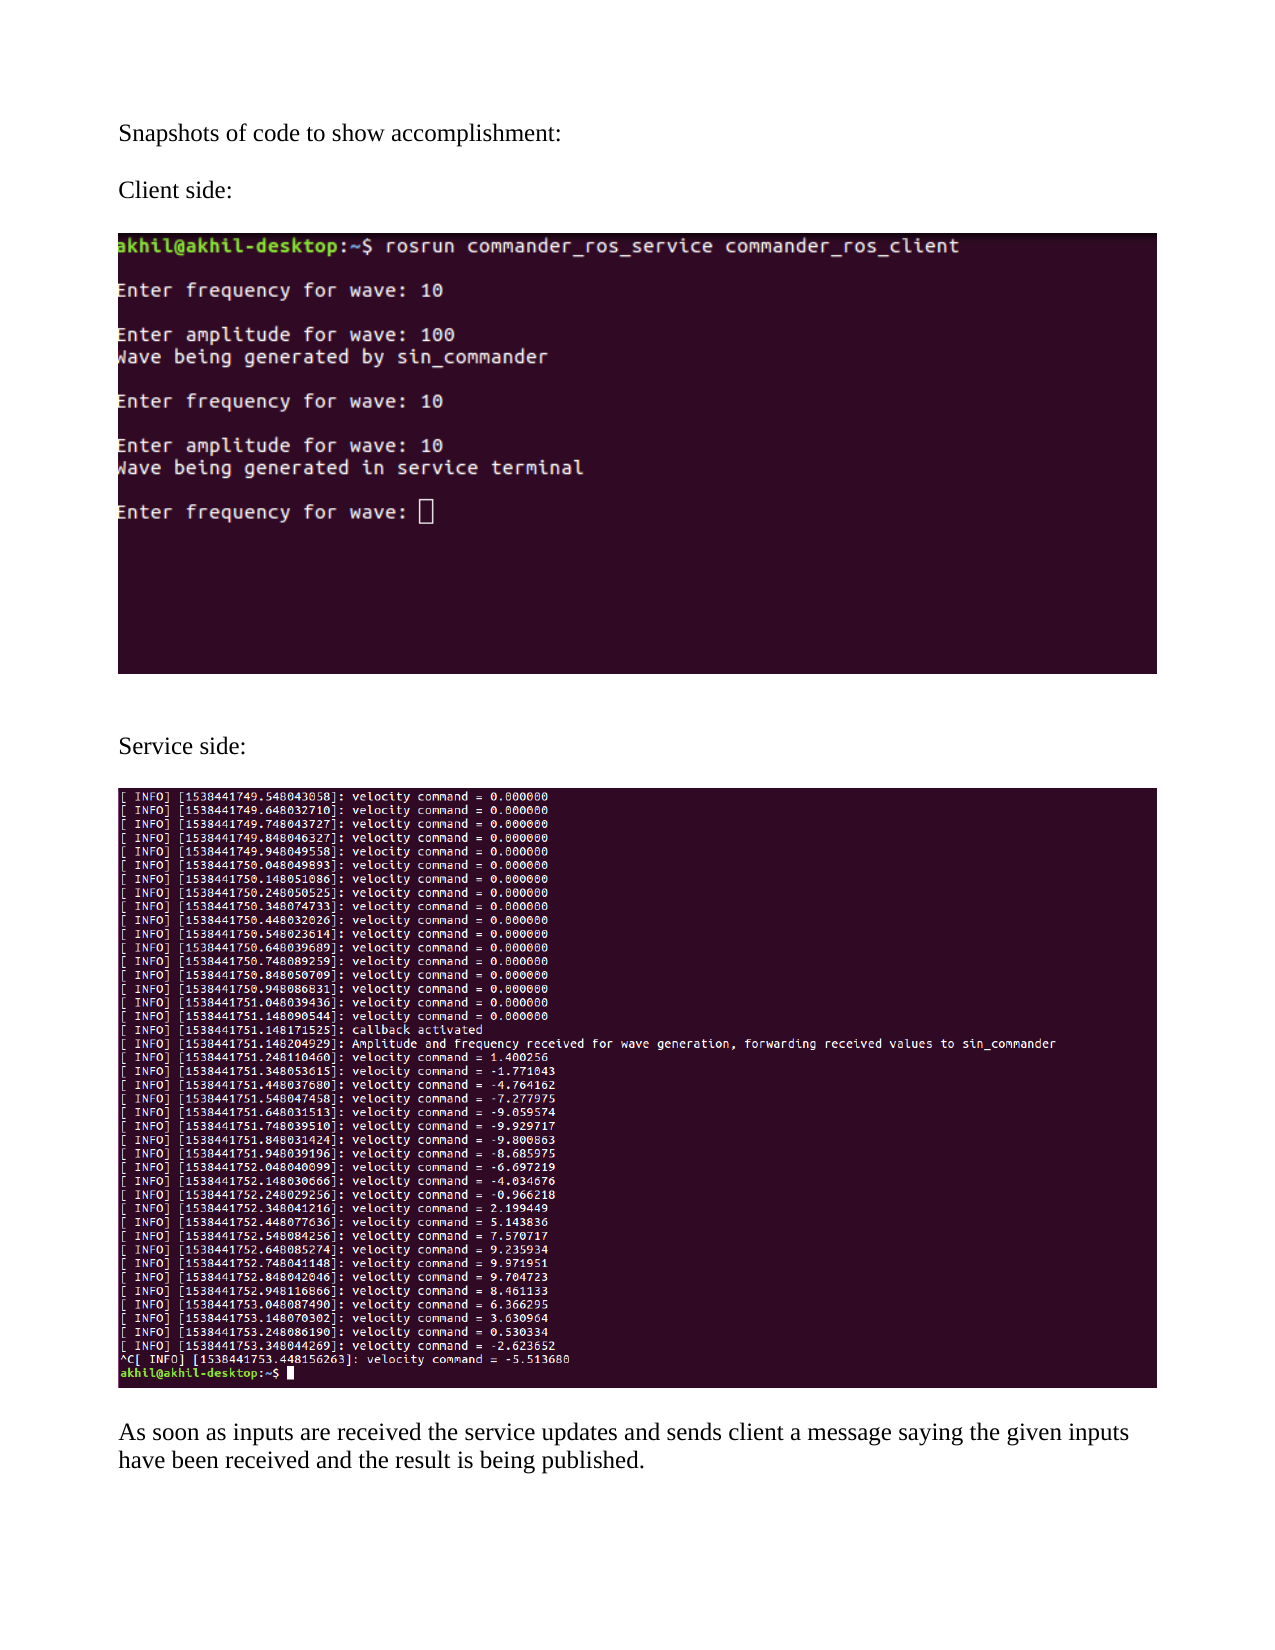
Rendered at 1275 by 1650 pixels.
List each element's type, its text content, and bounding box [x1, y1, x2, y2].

text Service side: [118, 731, 1157, 760]
text Client side: [118, 176, 1157, 204]
picture [118, 788, 1157, 1388]
text As soon as inputs are received the service updates and sends client a message saying the given inputs have been received and the result is being published. [118, 1417, 1157, 1474]
text Snapshots of code to show accomplishment: [118, 118, 1157, 147]
picture [118, 233, 1157, 674]
